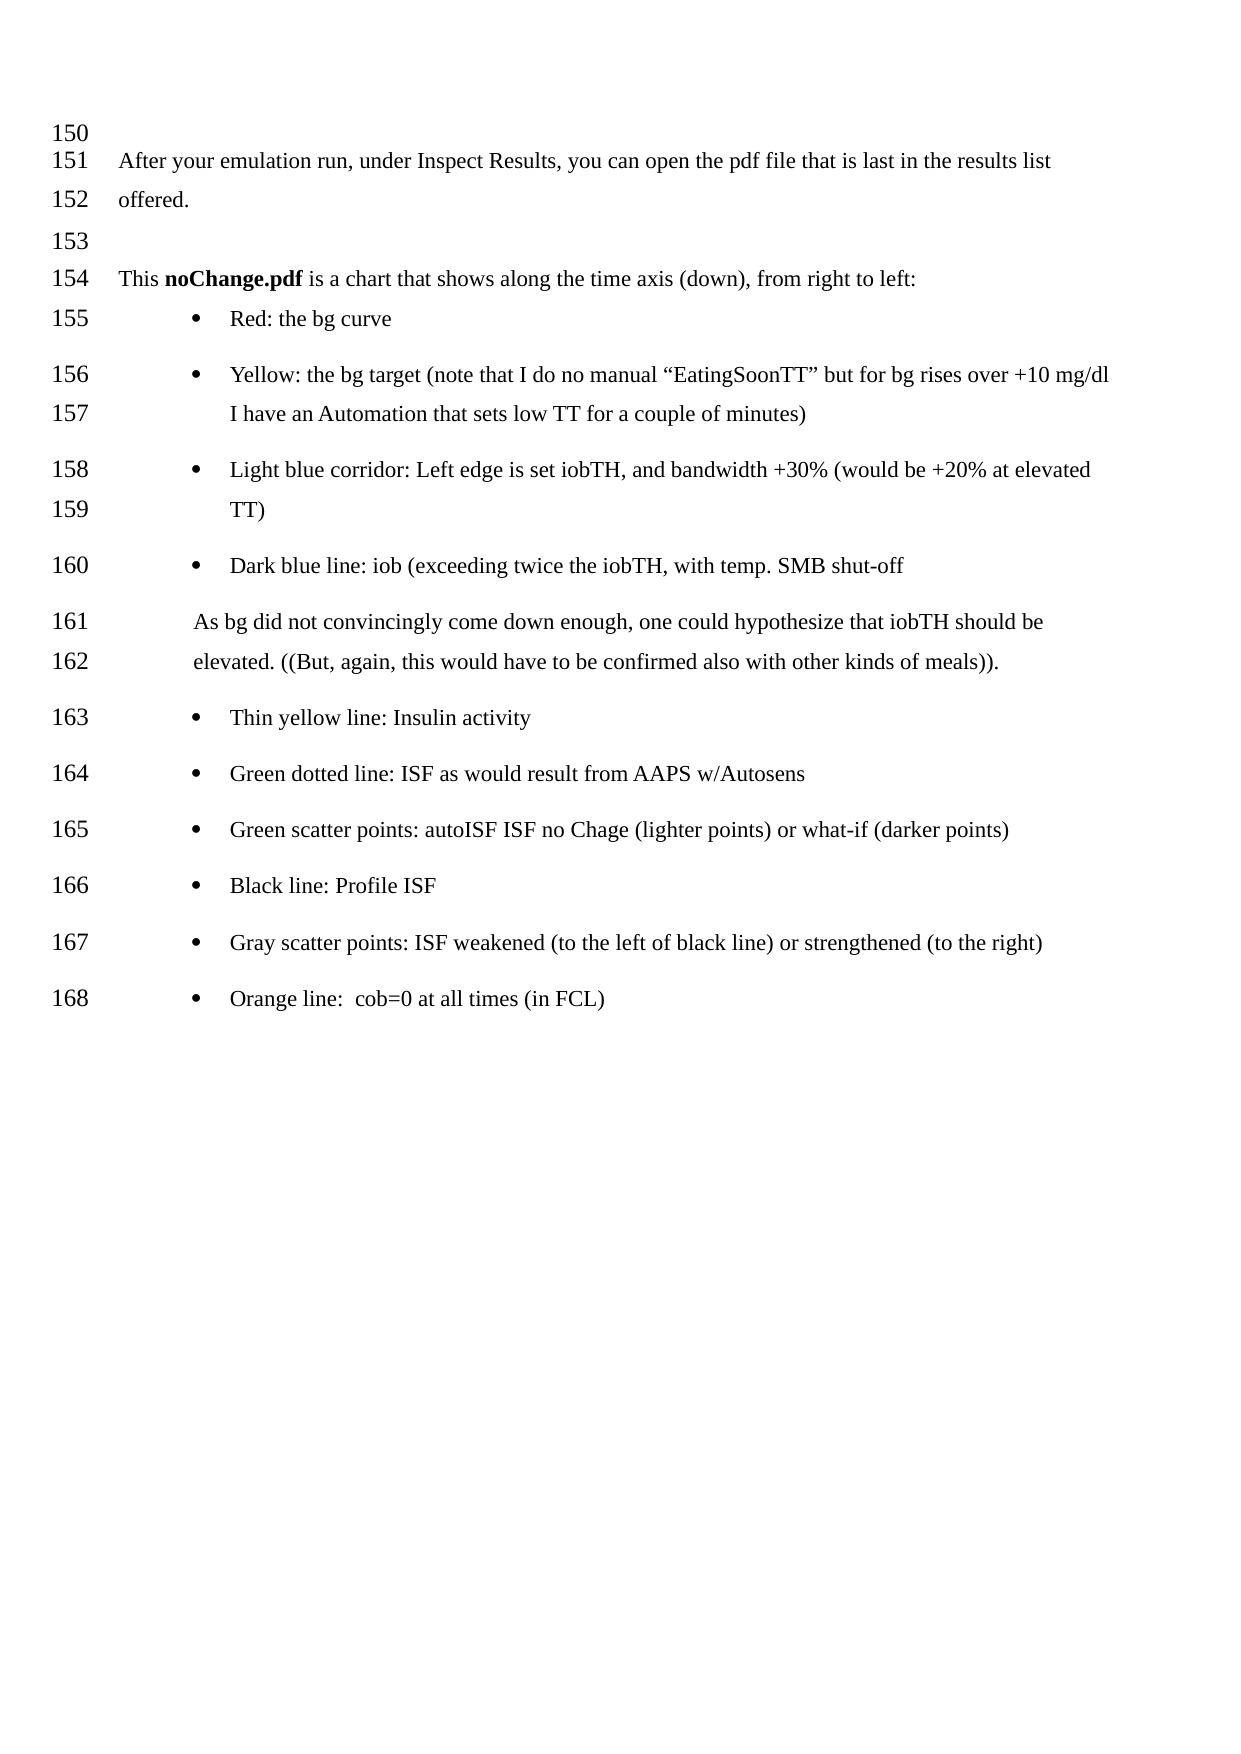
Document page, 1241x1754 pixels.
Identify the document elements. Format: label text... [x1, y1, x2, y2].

list Light blue corridor: Left edge is set iobTH, and bandwidth +30% (would be +20% at elevated TT) [192, 457, 1122, 522]
list Black line: Profile ISF [192, 872, 1122, 899]
list Yellow: the bg target (note that I do no manual “EatingSoonTT” but for bg rises over +10 mg/dl I have an Automation that sets low TT for a couple of minutes) [192, 361, 1122, 427]
list Gray scatter points: ISF weakened (to the left of black line) or strengthened (to the right) [192, 928, 1122, 955]
list As bg did not convincingly come down enough, one could hypothesize that iobTH should be elevated. ((But, again, this would have to be confirmed also with other kinds of meals)). [193, 608, 1122, 674]
text After your emulation run, under Inspect Results, you can open the pdf file that is last in the results list offered. [118, 147, 1122, 213]
list Orange line: cob=0 at all times (in FCL) [192, 985, 1122, 1011]
list Green scatter points: autoISF ISF no Chage (lighter points) or what-if (darker points) [192, 816, 1122, 843]
list Dark blue line: iob (exceeding twice the iobTH, with temp. SMB shut-off [192, 552, 1122, 578]
list Green dotted line: ISF as would result from AAPS w/Autosens [192, 760, 1122, 786]
list Thin yellow line: Insulin activity [192, 704, 1122, 730]
text This noChange.pdf is a chart that shows along the time axis (down), from right to left: [118, 265, 1122, 292]
list Red: the bg curve [192, 305, 1122, 331]
